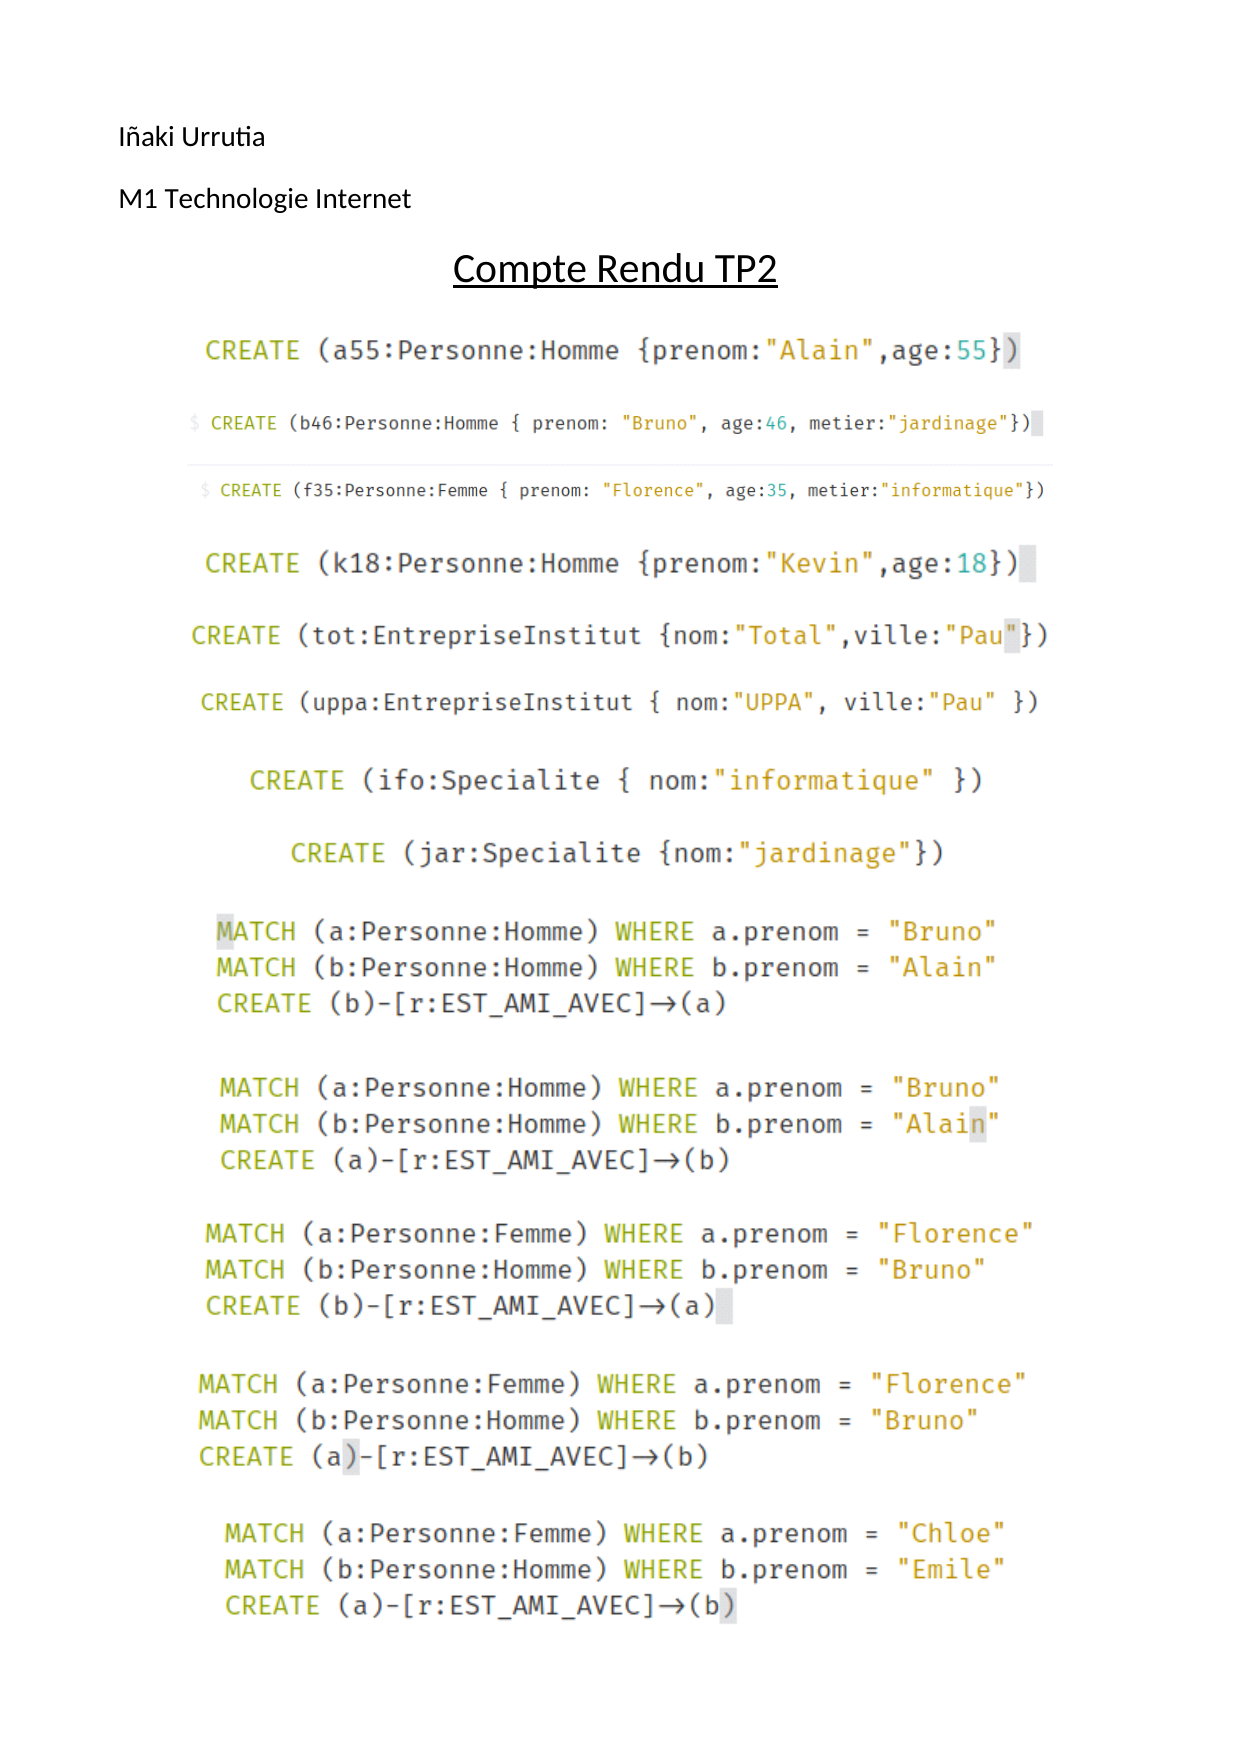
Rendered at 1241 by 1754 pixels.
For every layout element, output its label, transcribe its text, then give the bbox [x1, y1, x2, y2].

text Compte Rendu TP2 [118, 242, 1122, 292]
text Iñaki Urrutia [118, 118, 1122, 154]
text M1 Technologie Internet [118, 180, 1122, 216]
